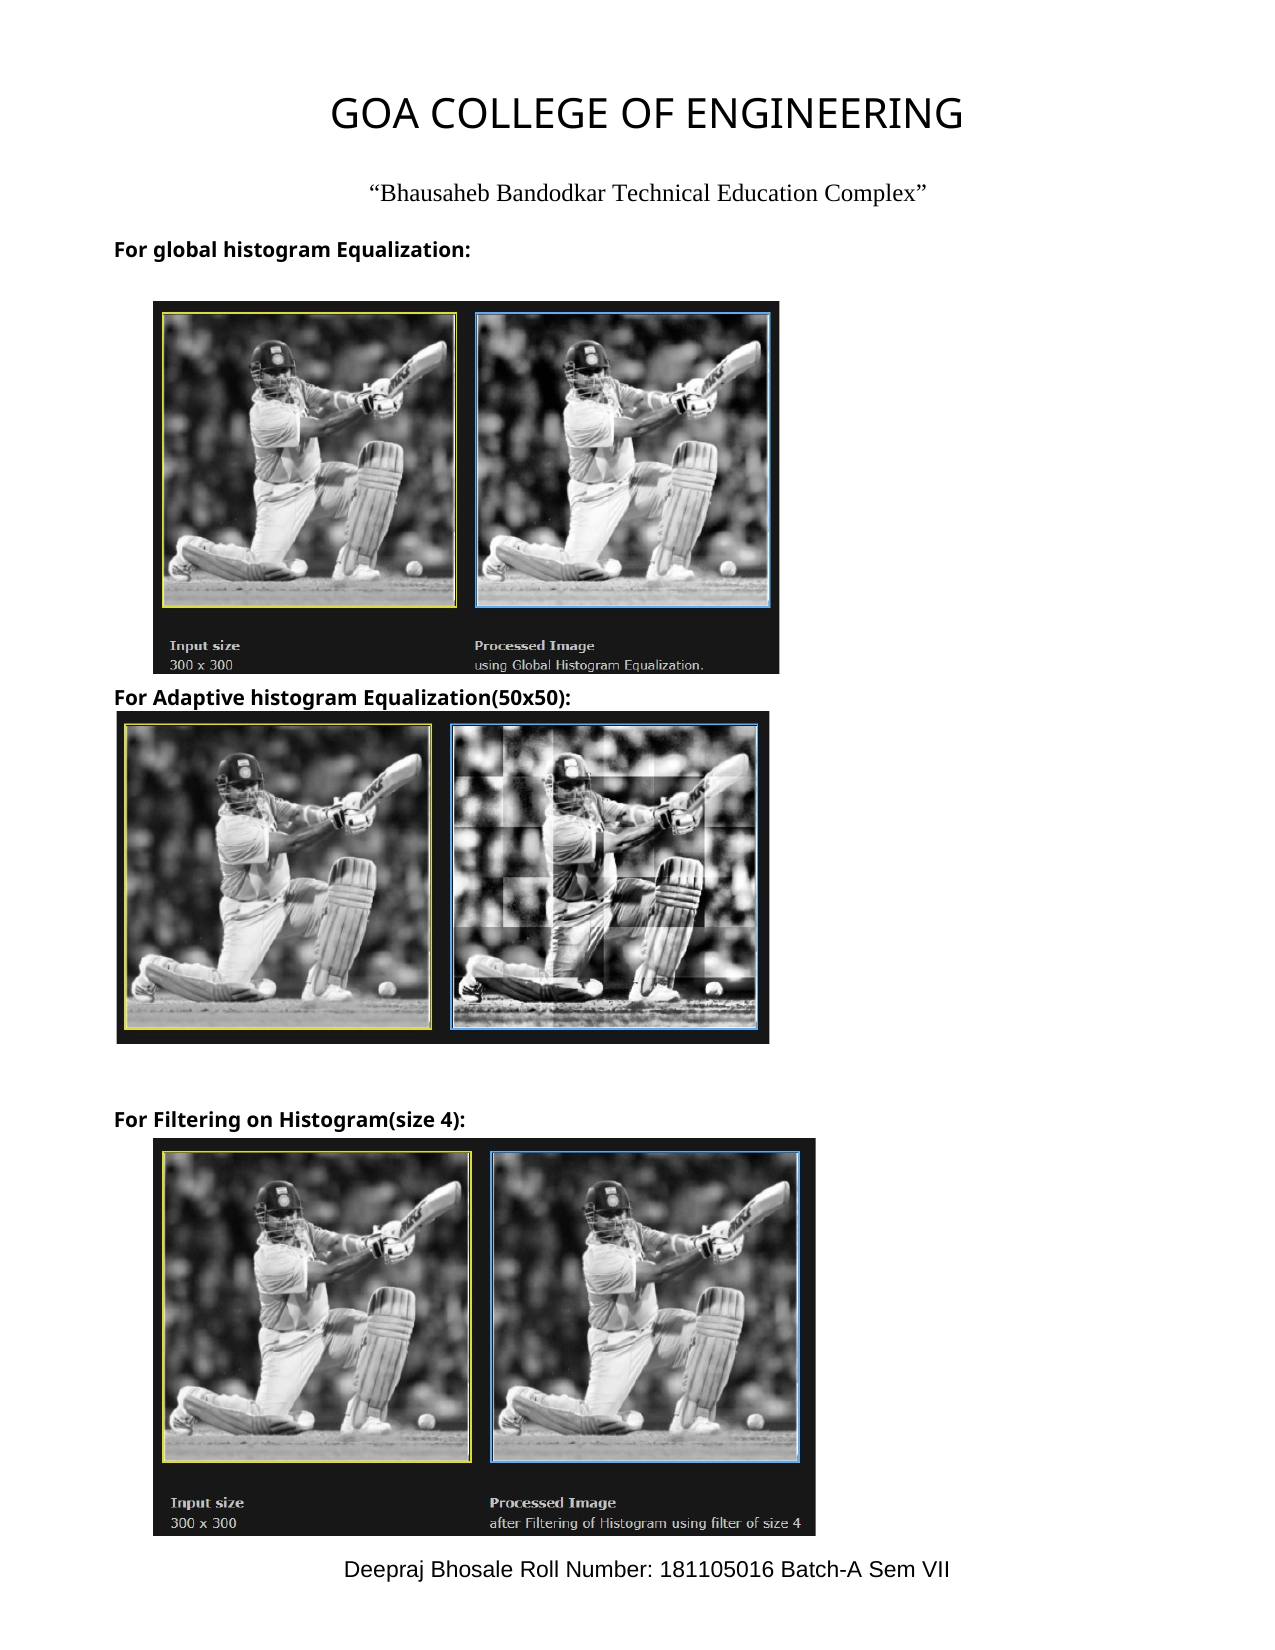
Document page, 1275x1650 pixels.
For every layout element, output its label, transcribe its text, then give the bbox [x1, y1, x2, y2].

text For Adaptive histogram Equalization(50x50): [113, 302, 1191, 711]
picture [153, 301, 780, 674]
picture [153, 1138, 816, 1536]
text For Filtering on Histogram(size 4): [113, 1105, 1191, 1133]
picture [116, 711, 770, 1044]
text For global histogram Equalization: [113, 235, 1191, 264]
